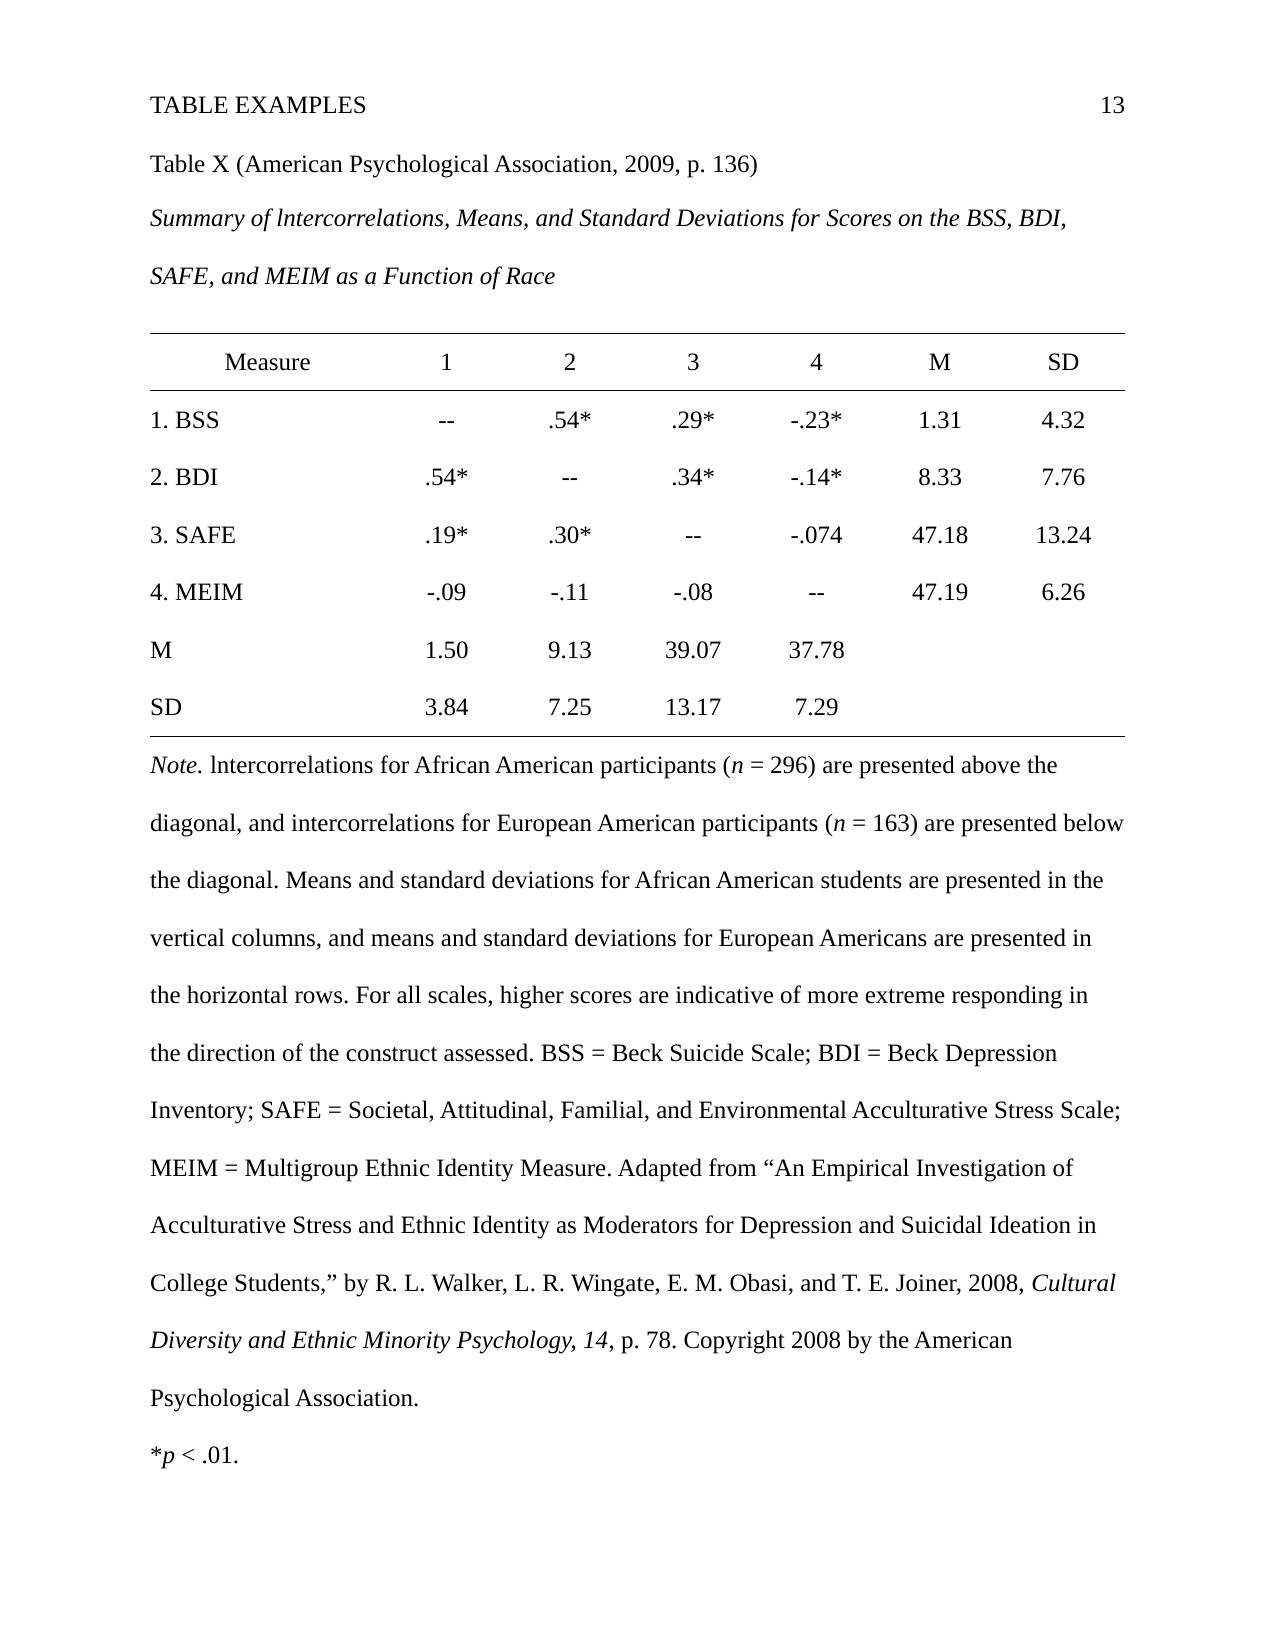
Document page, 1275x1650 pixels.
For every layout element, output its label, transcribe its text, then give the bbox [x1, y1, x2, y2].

table_cell -.23* [755, 391, 878, 448]
table_cell [878, 621, 1002, 678]
table_cell 2. BDI [150, 448, 384, 506]
text Table X (American Psychological Association, 2009, p. 136) [150, 149, 1125, 178]
table_cell 1.50 [385, 621, 508, 678]
table_cell 7.25 [508, 678, 631, 736]
table_cell 13.24 [1002, 506, 1125, 563]
table_cell .30* [508, 506, 631, 563]
table_cell 39.07 [631, 621, 755, 678]
table_cell 3. SAFE [150, 506, 384, 563]
table_header SD [1002, 334, 1125, 390]
table_cell .19* [385, 506, 508, 563]
table_cell 37.78 [755, 621, 878, 678]
table_header Measure [150, 334, 384, 390]
text *p < .01. [150, 1440, 1125, 1469]
table_cell .54* [508, 391, 631, 448]
table_cell -- [508, 448, 631, 506]
table_cell -.11 [508, 563, 631, 621]
table_cell 47.18 [878, 506, 1002, 563]
table_header M [878, 334, 1002, 390]
table_cell [1002, 678, 1125, 736]
table_cell .34* [631, 448, 755, 506]
table_cell SD [150, 678, 384, 736]
table_cell 47.19 [878, 563, 1002, 621]
table_cell .29* [631, 391, 755, 448]
table_cell -.14* [755, 448, 878, 506]
table_cell -- [631, 506, 755, 563]
table_cell 9.13 [508, 621, 631, 678]
table_cell 7.29 [755, 678, 878, 736]
table_cell 6.26 [1002, 563, 1125, 621]
table_cell -- [755, 563, 878, 621]
table_header 2 [508, 334, 631, 390]
table_cell -.08 [631, 563, 755, 621]
table_cell 7.76 [1002, 448, 1125, 506]
title Summary of lntercorrelations, Means, and Standard Deviations for Scores on the BSS, BDI, SAFE, and MEIM as a Function of Race [150, 203, 1125, 289]
table_cell -.09 [385, 563, 508, 621]
table_cell [878, 678, 1002, 736]
table_cell M [150, 621, 384, 678]
table_header 4 [755, 334, 878, 390]
table_cell -.074 [755, 506, 878, 563]
table_header 3 [631, 334, 755, 390]
table_cell 8.33 [878, 448, 1002, 506]
text Note. lntercorrelations for African American participants (n = 296) are presented above the diagonal, and intercorrelations for European American participants (n = 163) are presented below the diagonal. Means and standard deviations for African American students are presented in the vertical columns, and means and standard deviations for European Americans are presented in the horizontal rows. For all scales, higher scores are indicative of more extreme responding in the direction of the construct assessed. BSS = Beck Suicide Scale; BDI = Beck Depression Inventory; SAFE = Societal, Attitudinal, Familial, and Environmental Acculturative Stress Scale; MEIM = Multigroup Ethnic Identity Measure. Adapted from “An Empirical Investigation of Acculturative Stress and Ethnic Identity as Moderators for Depression and Suicidal Ideation in College Students,” by R. L. Walker, L. R. Wingate, E. M. Obasi, and T. E. Joiner, 2008, Cultural Diversity and Ethnic Minority Psychology, 14, p. 78. Copyright 2008 by the American Psychological Association. [150, 750, 1125, 1411]
table_cell 3.84 [385, 678, 508, 736]
table_cell 4.32 [1002, 391, 1125, 448]
table_cell .54* [385, 448, 508, 506]
table_cell 1.31 [878, 391, 1002, 448]
table_cell 13.17 [631, 678, 755, 736]
table_cell 4. MEIM [150, 563, 384, 621]
table_header 1 [385, 334, 508, 390]
table_cell -- [385, 391, 508, 448]
table_cell [1002, 621, 1125, 678]
table_cell 1. BSS [150, 391, 384, 448]
